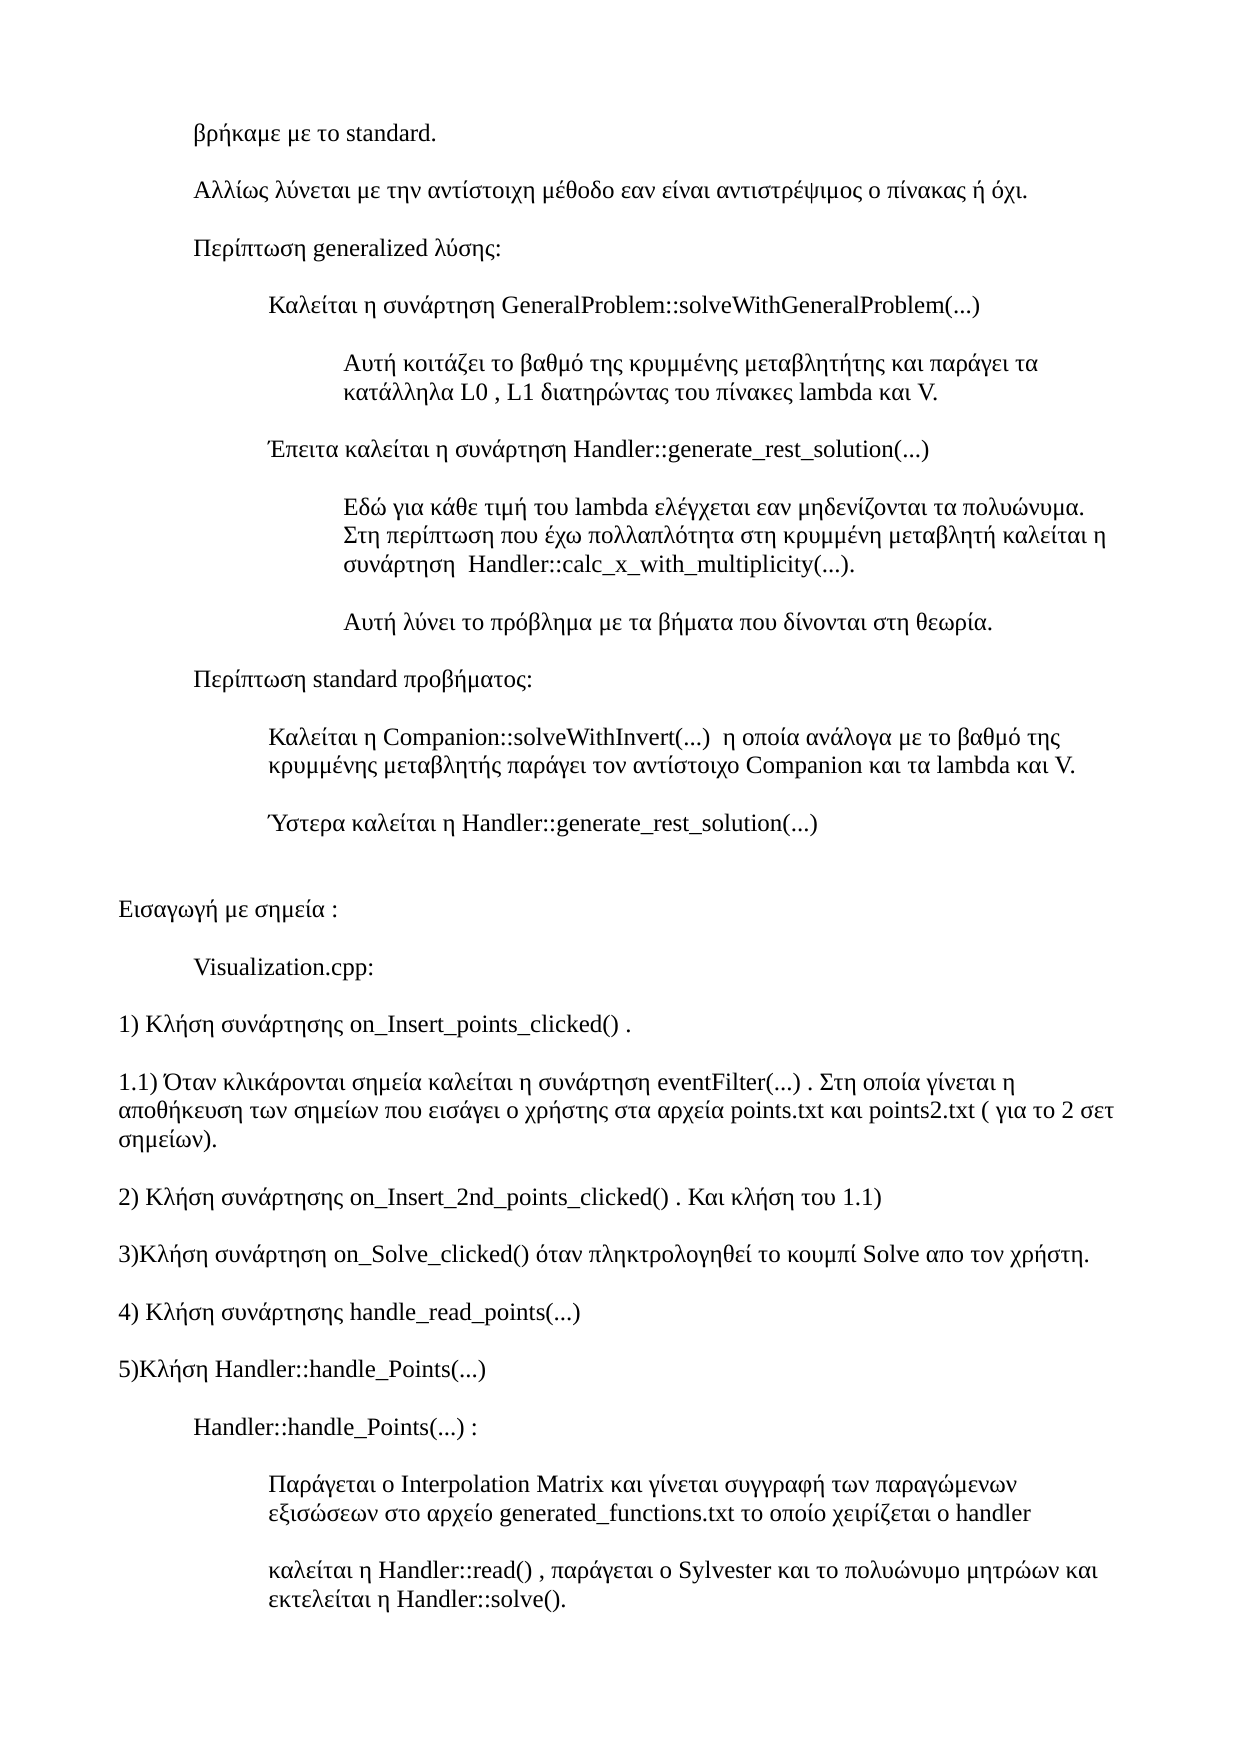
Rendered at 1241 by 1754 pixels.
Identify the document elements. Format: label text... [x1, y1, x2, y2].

text 1.1) Όταν κλικάρονται σημεία καλείται η συνάρτηση eventFilter(...) . Στη οποία γίνεται η αποθήκευση των σημείων που εισάγει ο χρήστης στα αρχεία points.txt και points2.txt ( για το 2 σετ σημείων). [118, 1067, 1122, 1153]
text Visualization.cpp: [118, 952, 1122, 981]
text 2) Κλήση συνάρτησης on_Insert_2nd_points_clicked() . Και κλήση του 1.1) [118, 1182, 1122, 1211]
text 3)Κλήση συνάρτηση on_Solve_clicked() όταν πληκτρολογηθεί το κουμπί Solve απο τον χρήστη. [118, 1239, 1122, 1268]
text βρήκαμε με το standard. [118, 118, 1122, 147]
text Περίπτωση generalized λύσης: [118, 233, 1122, 262]
text Εισαγωγή με σημεία : [118, 894, 1122, 923]
text Αλλίως λύνεται με την αντίστοιχη μέθοδο εαν είναι αντιστρέψιμος ο πίνακας ή όχι. [118, 176, 1122, 204]
text Αυτή κοιτάζει το βαθμό της κρυμμένης μεταβλητήτης και παράγει τα κατάλληλα L0 , L1 διατηρώντας του πίνακες lambda και V. [118, 348, 1122, 406]
text Αυτή λύνει το πρόβλημα με τα βήματα που δίνονται στη θεωρία. [118, 607, 1122, 636]
text 5)Κλήση Handler::handle_Points(...) [118, 1354, 1122, 1383]
text Καλείται η Companion::solveWithInvert(...) η οποία ανάλογα με το βαθμό της κρυμμένης μεταβλητής παράγει τον αντίστοιχο Companion και τα lambda και V. [118, 722, 1122, 779]
text Handler::handle_Points(...) : [118, 1412, 1122, 1441]
text Περίπτωση standard προβήματος: [118, 664, 1122, 693]
text Έπειτα καλείται η συνάρτηση Handler::generate_rest_solution(...) [118, 434, 1122, 463]
text 4) Κλήση συνάρτησης handle_read_points(...) [118, 1297, 1122, 1326]
text Παράγεται ο Interpolation Matrix και γίνεται συγγραφή των παραγώμενων εξισώσεων στο αρχείο generated_functions.txt το οποίο χειρίζεται ο handler [118, 1469, 1122, 1527]
text Εδώ για κάθε τιμή του lambda ελέγχεται εαν μηδενίζονται τα πολυώνυμα. Στη περίπτωση που έχω πολλαπλότητα στη κρυμμένη μεταβλητή καλείται η συνάρτηση Handler::calc_x_with_multiplicity(...). [118, 492, 1122, 578]
text εκτελείται η Handler::solve(). [118, 1584, 1122, 1613]
text καλείται η Handler::read() , παράγεται ο Sylvester και το πολυώνυμο μητρώων και [118, 1556, 1122, 1584]
text Καλείται η συνάρτηση GeneralProblem::solveWithGeneralProblem(...) [118, 291, 1122, 319]
text Ύστερα καλείται η Handler::generate_rest_solution(...) [118, 808, 1122, 837]
text 1) Κλήση συνάρτησης on_Insert_points_clicked() . [118, 1009, 1122, 1038]
